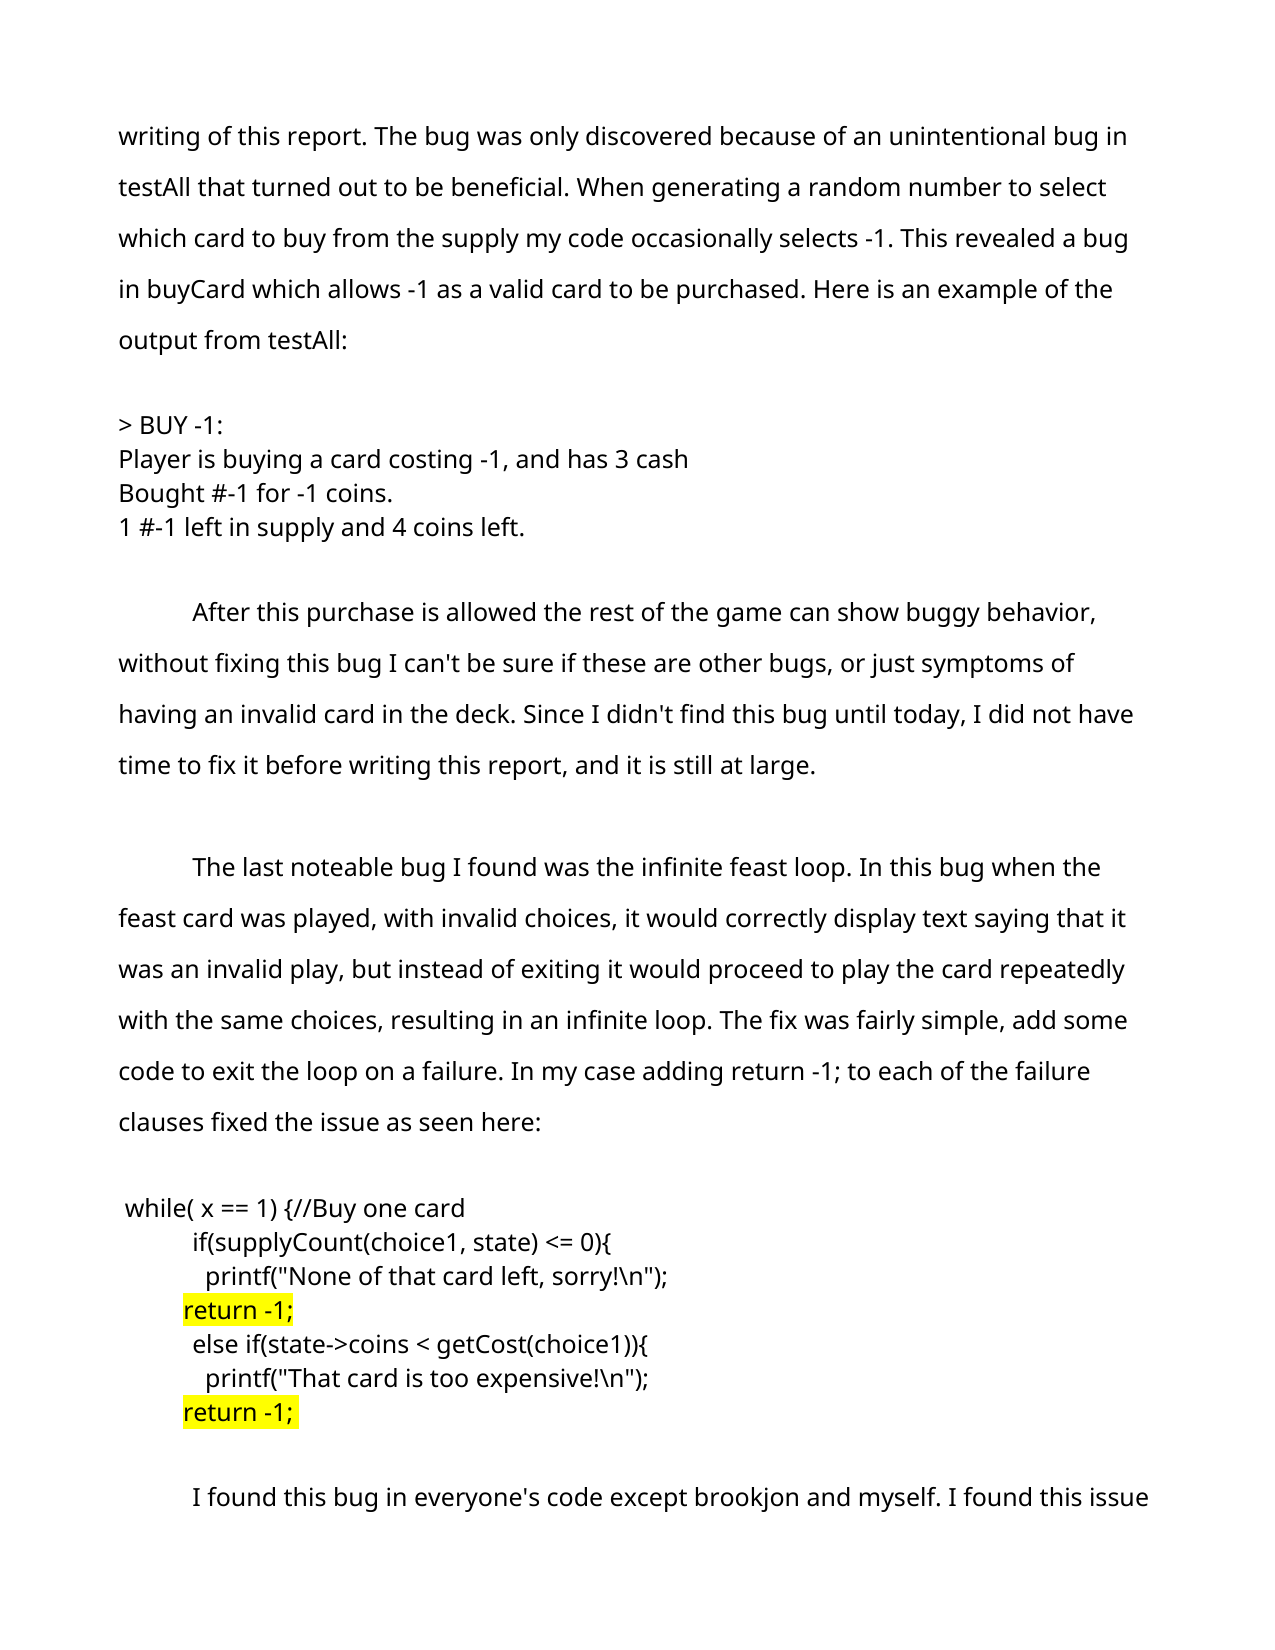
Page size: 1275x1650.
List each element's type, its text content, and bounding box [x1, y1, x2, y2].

text return -1; [118, 1292, 1157, 1326]
text printf("That card is too expensive!\n"); [118, 1361, 1157, 1394]
text while( x == 1) {//Buy one card [118, 1156, 1157, 1224]
text I found this bug in everyone's code except brookjon and myself. I found this issue [118, 1429, 1157, 1514]
text Bought #-1 for -1 coins. [118, 476, 1157, 509]
text if(supplyCount(choice1, state) <= 0){ [118, 1224, 1157, 1258]
text 1 #-1 left in supply and 4 coins left. [118, 509, 1157, 544]
text Player is buying a card costing -1, and has 3 cash [118, 441, 1157, 476]
text > BUY -1: [118, 373, 1157, 441]
text After this purchase is allowed the rest of the game can show buggy behavior, without fixing this bug I can't be sure if these are other bugs, or just symptoms of having an invalid card in the deck. Since I didn't find this bug until today, I did not have time to fix it before writing this report, and it is still at large. The last noteable bug I found was the infinite feast loop. In this bug when the feast card was played, with invalid choices, it would correctly display text saying that it was an invalid play, but instead of exiting it would proceed to play the card repeatedly with the same choices, resulting in an infinite loop. The fix was fairly simple, add some code to exit the loop on a failure. In my case adding return -1; to each of the failure clauses fixed the issue as seen here: [118, 544, 1157, 1139]
text return -1; [118, 1394, 1157, 1429]
text else if(state->coins < getCost(choice1)){ [118, 1326, 1157, 1361]
text writing of this report. The bug was only discovered because of an unintentional bug in testAll that turned out to be beneficial. When generating a random number to select which card to buy from the supply my code occasionally selects -1. This revealed a bug in buyCard which allows -1 as a valid card to be purchased. Here is an example of the output from testAll: [118, 118, 1157, 356]
text printf("None of that card left, sorry!\n"); [118, 1258, 1157, 1292]
